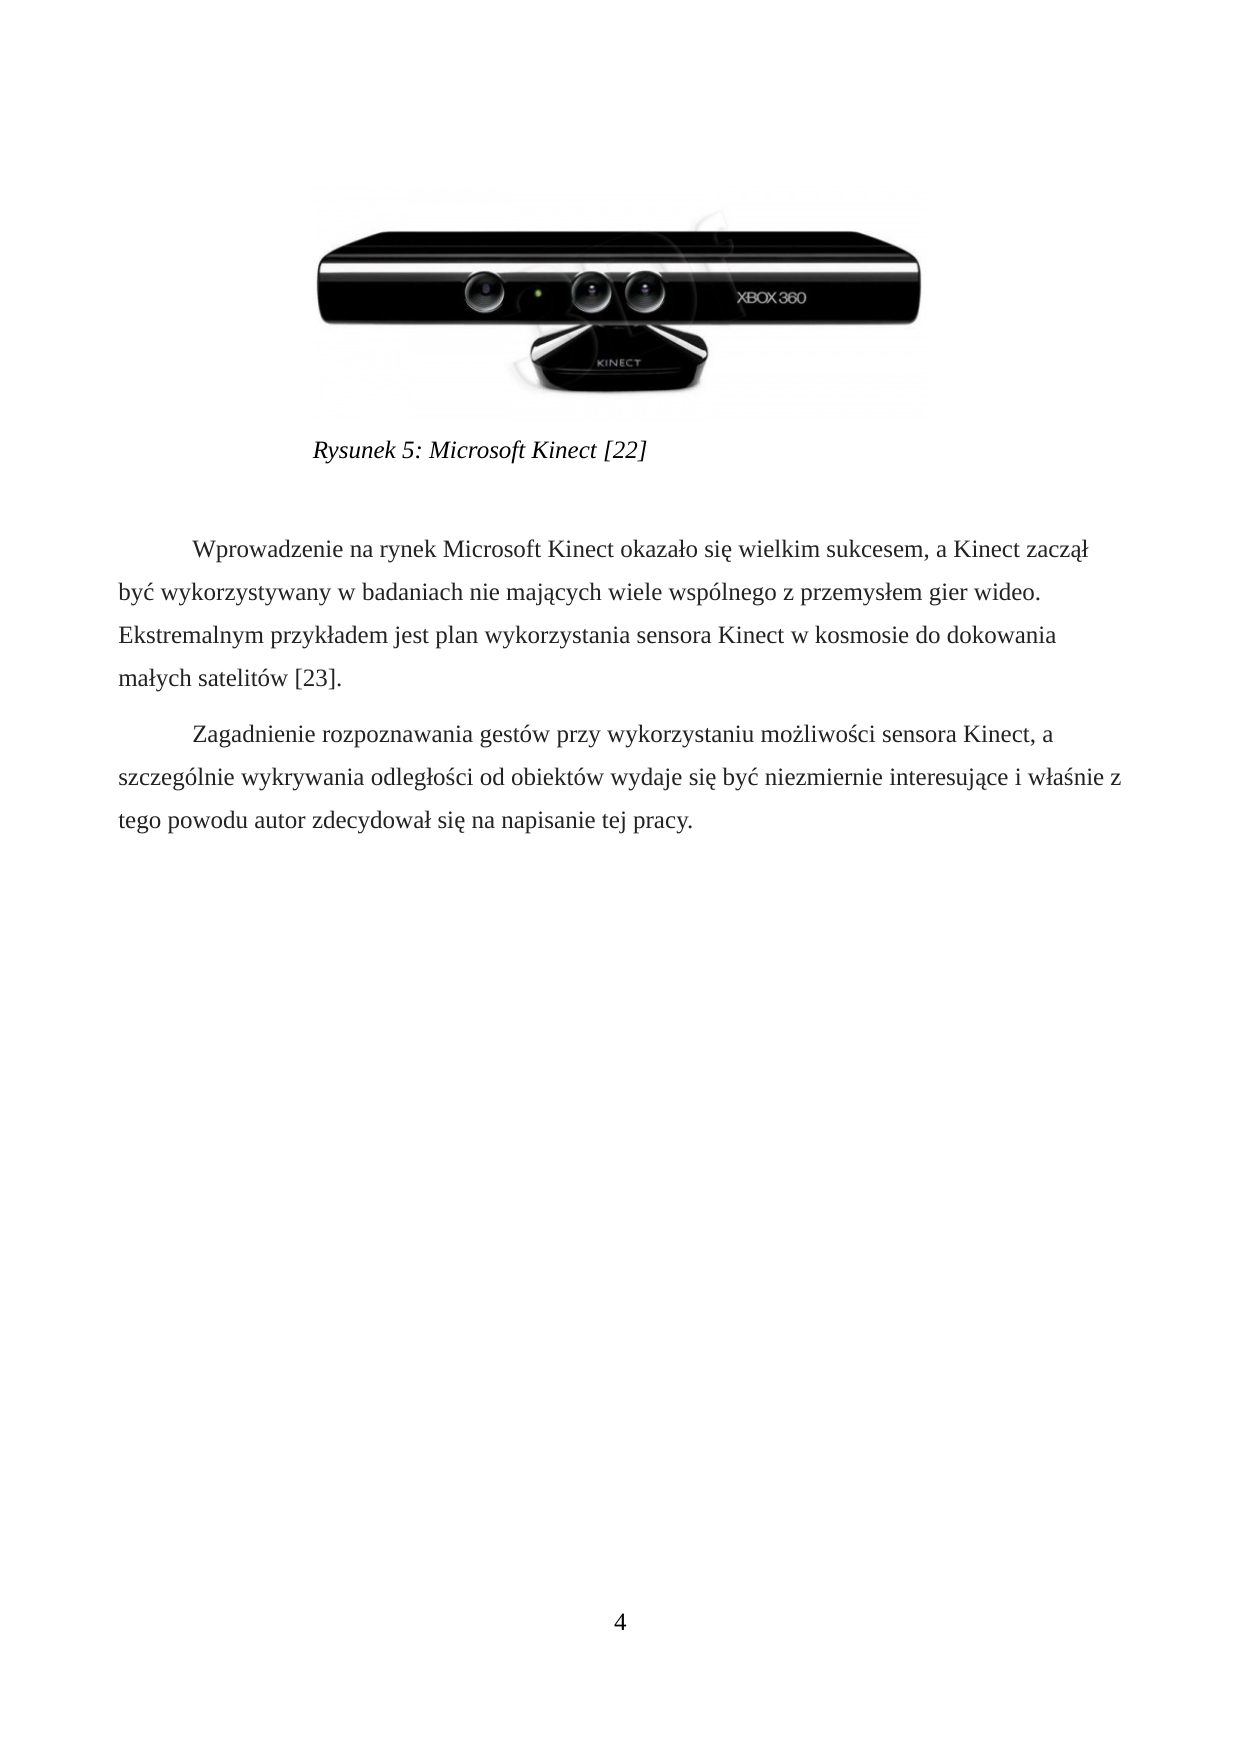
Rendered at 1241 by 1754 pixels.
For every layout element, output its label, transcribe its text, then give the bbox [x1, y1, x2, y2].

picture [312, 186, 928, 421]
text Rysunek 5: Microsoft Kinect [22] [313, 421, 928, 464]
text Wprowadzenie na rynek Microsoft Kinect okazało się wielkim sukcesem, a Kinect zaczął być wykorzystywany w badaniach nie mających wiele wspólnego z przemysłem gier wideo. Ekstremalnym przykładem jest plan wykorzystania sensora Kinect w kosmosie do dokowania małych satelitów [23]. [118, 534, 1122, 692]
text Zagadnienie rozpoznawania gestów przy wykorzystaniu możliwości sensora Kinect, a szczególnie wykrywania odległości od obiektów wydaje się być niezmiernie interesujące i właśnie z tego powodu autor zdecydował się na napisanie tej pracy. [118, 719, 1122, 834]
